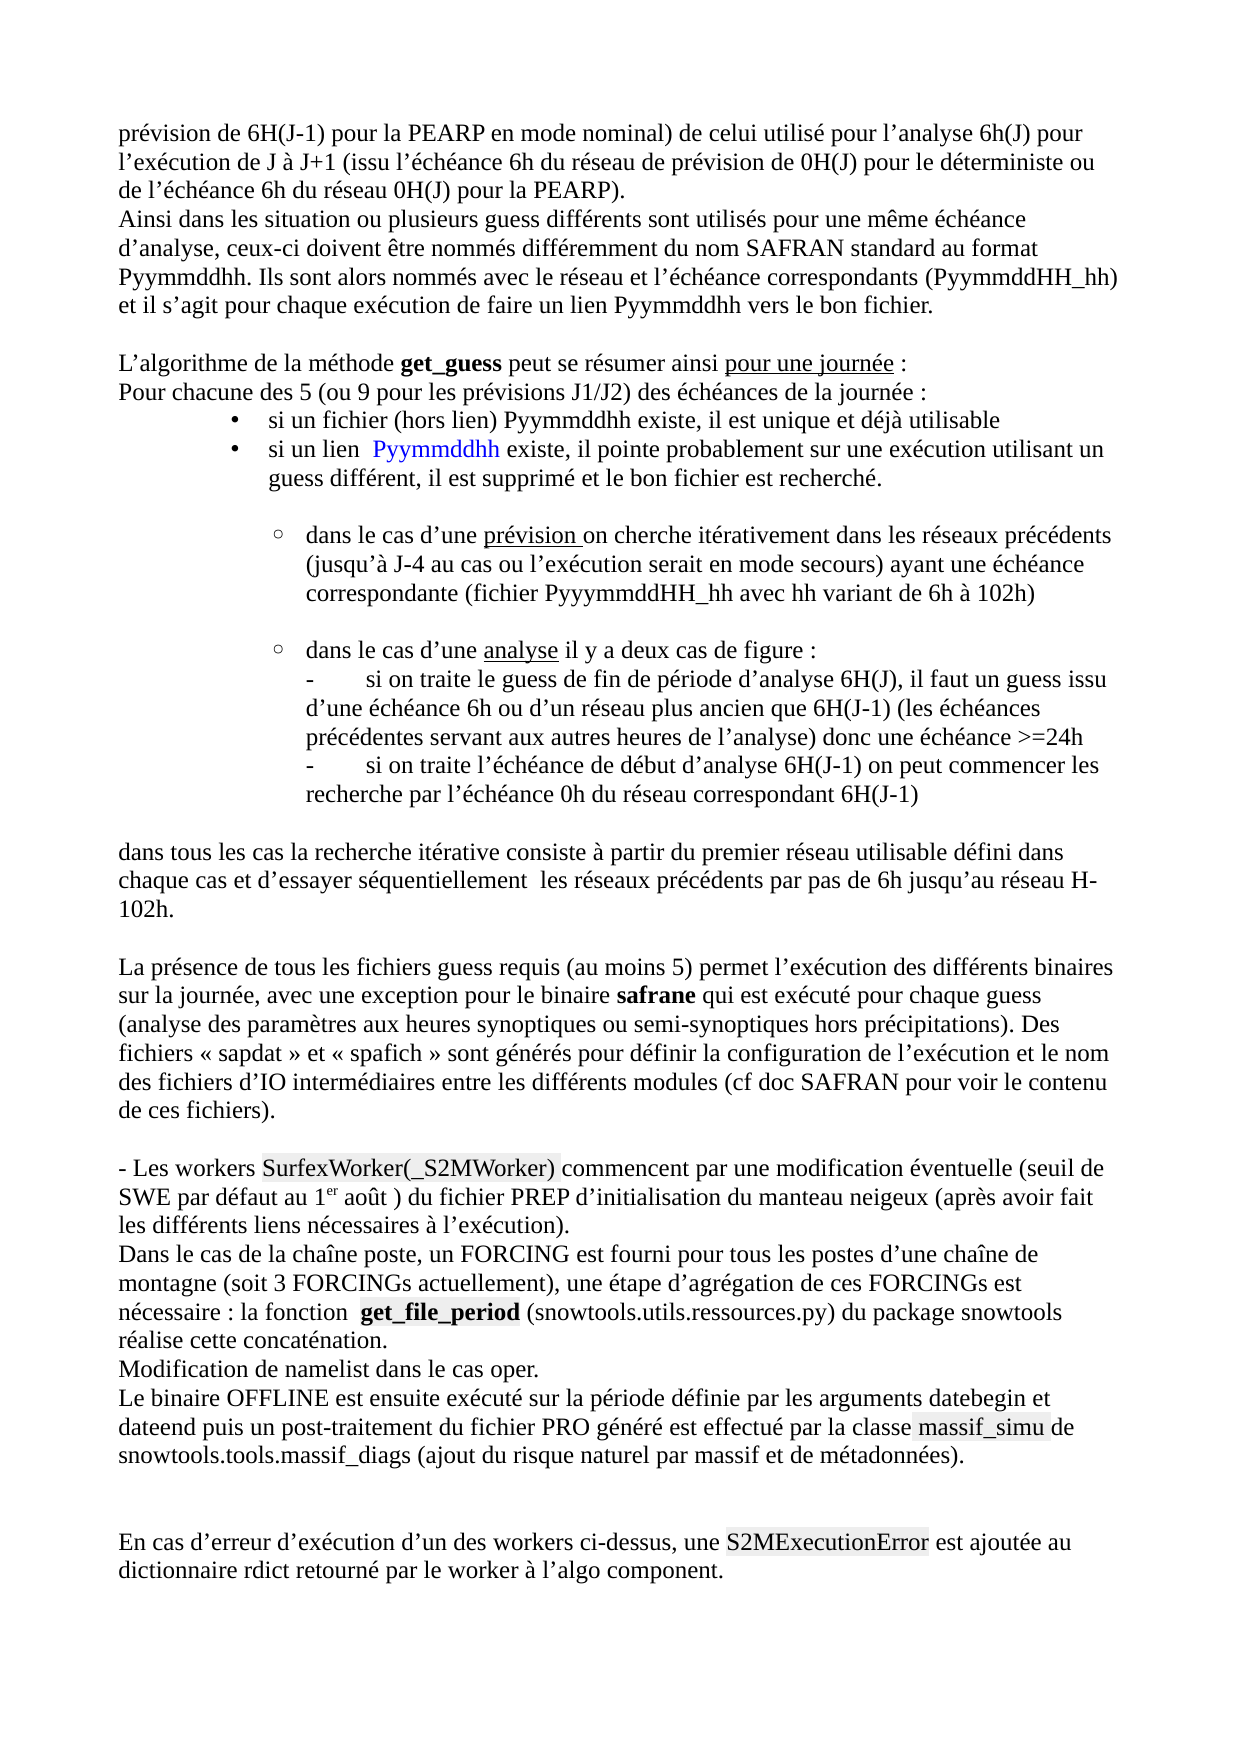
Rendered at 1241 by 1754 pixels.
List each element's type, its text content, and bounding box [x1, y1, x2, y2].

list dans le cas d’une prévision on cherche itérativement dans les réseaux précédents (jusqu’à J-4 au cas ou l’exécution serait en mode secours) ayant une échéance correspondante (fichier PyyymmddHH_hh avec hh variant de 6h à 102h) [268, 521, 1122, 607]
text Le binaire OFFLINE est ensuite exécuté sur la période définie par les arguments datebegin et dateend puis un post-traitement du fichier PRO généré est effectué par la classe massif_simu de snowtools.tools.massif_diags (ajout du risque naturel par massif et de métadonnées). [118, 1383, 1122, 1469]
text La présence de tous les fichiers guess requis (au moins 5) permet l’exécution des différents binaires sur la journée, avec une exception pour le binaire safrane qui est exécuté pour chaque guess (analyse des paramètres aux heures synoptiques ou semi-synoptiques hors précipitations). Des fichiers « sapdat » et « spafich » sont générés pour définir la configuration de l’exécution et le nom des fichiers d’IO intermédiaires entre les différents modules (cf doc SAFRAN pour voir le contenu de ces fichiers). [118, 952, 1122, 1124]
text Pour chacune des 5 (ou 9 pour les prévisions J1/J2) des échéances de la journée : [118, 377, 1122, 406]
list si un fichier (hors lien) Pyymmddhh existe, il est unique et déjà utilisable [231, 406, 1122, 434]
text Ainsi dans les situation ou plusieurs guess différents sont utilisés pour une même échéance d’analyse, ceux-ci doivent être nommés différemment du nom SAFRAN standard au format Pyymmddhh. Ils sont alors nommés avec le réseau et l’échéance correspondants (PyymmddHH_hh) et il s’agit pour chaque exécution de faire un lien Pyymmddhh vers le bon fichier. [118, 204, 1122, 319]
text L’algorithme de la méthode get_guess peut se résumer ainsi pour une journée : [118, 348, 1122, 377]
text - Les workers SurfexWorker(_S2MWorker) commencent par une modification éventuelle (seuil de SWE par défaut au 1er août ) du fichier PREP d’initialisation du manteau neigeux (après avoir fait les différents liens nécessaires à l’exécution). [118, 1153, 1122, 1239]
text prévision de 6H(J-1) pour la PEARP en mode nominal) de celui utilisé pour l’analyse 6h(J) pour l’exécution de J à J+1 (issu l’échéance 6h du réseau de prévision de 0H(J) pour le déterministe ou de l’échéance 6h du réseau 0H(J) pour la PEARP). [118, 118, 1122, 204]
text En cas d’erreur d’exécution d’un des workers ci-dessus, une S2MExecutionError est ajoutée au dictionnaire rdict retourné par le worker à l’algo component. [118, 1527, 1122, 1584]
list dans le cas d’une analyse il y a deux cas de figure : [268, 636, 1122, 664]
list si un lien Pyymmddhh existe, il pointe probablement sur une exécution utilisant un guess différent, il est supprimé et le bon fichier est recherché. [231, 434, 1122, 492]
text dans tous les cas la recherche itérative consiste à partir du premier réseau utilisable défini dans chaque cas et d’essayer séquentiellement les réseaux précédents par pas de 6h jusqu’au réseau H-102h. [118, 837, 1122, 923]
list - si on traite le guess de fin de période d’analyse 6H(J), il faut un guess issu d’une échéance 6h ou d’un réseau plus ancien que 6H(J-1) (les échéances précédentes servant aux autres heures de l’analyse) donc une échéance >=24h [268, 664, 1122, 751]
text Dans le cas de la chaîne poste, un FORCING est fourni pour tous les postes d’une chaîne de montagne (soit 3 FORCINGs actuellement), une étape d’agrégation de ces FORCINGs est nécessaire : la fonction get_file_period (snowtools.utils.ressources.py) du package snowtools réalise cette concaténation. Modification de namelist dans le cas oper. [118, 1239, 1122, 1383]
list - si on traite l’échéance de début d’analyse 6H(J-1) on peut commencer les recherche par l’échéance 0h du réseau correspondant 6H(J-1) [268, 751, 1122, 808]
